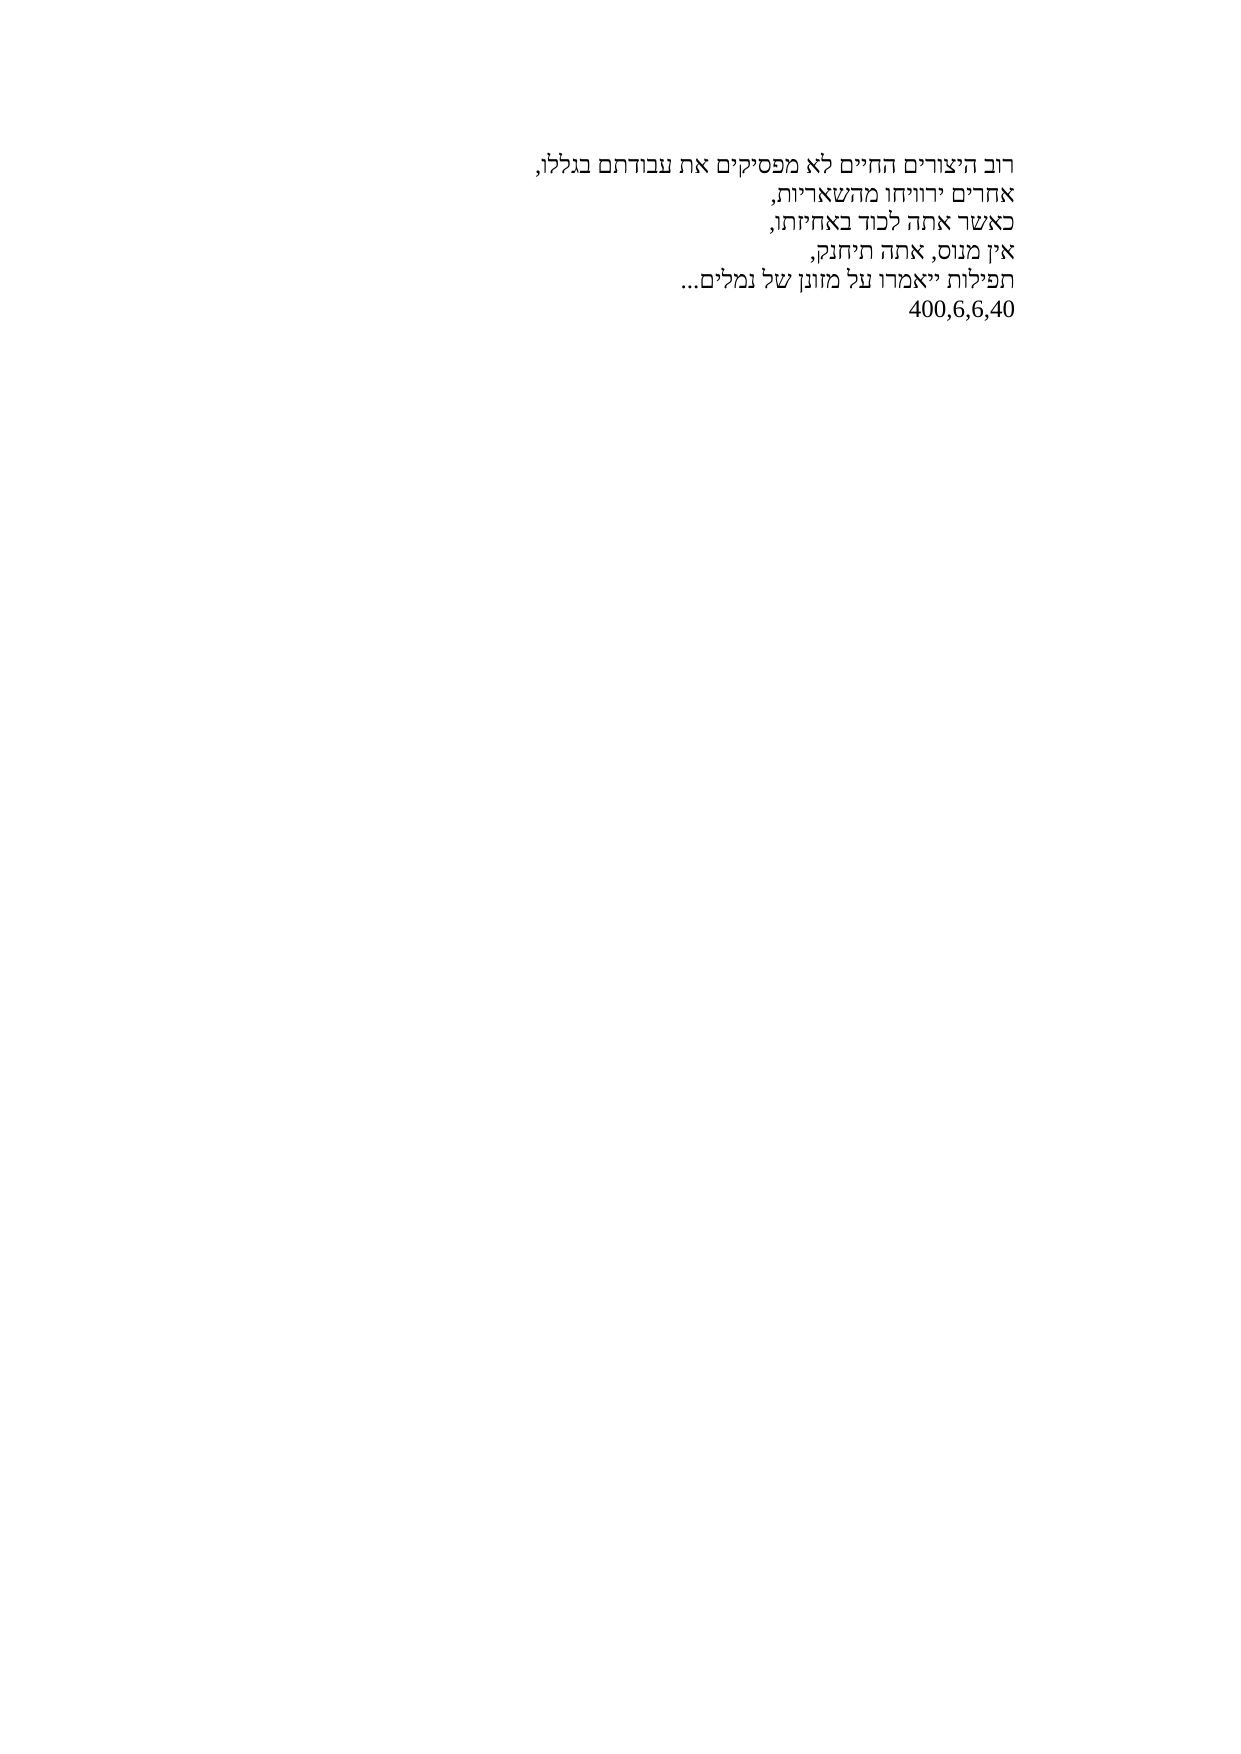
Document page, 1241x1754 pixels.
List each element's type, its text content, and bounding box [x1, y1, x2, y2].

text תפילות ייאמרו על מזונן של נמלים... [187, 265, 1015, 294]
text כאשר אתה לכוד באחיזתו, [187, 207, 1015, 236]
text אין מנוס, אתה תיחנק, [187, 236, 1015, 265]
text רוב היצורים החיים לא מפסיקים את עבודתם בגללו, [187, 150, 1015, 179]
text 400,6,6,40 [187, 294, 1015, 322]
text אחרים ירוויחו מהשאריות, [187, 179, 1015, 207]
